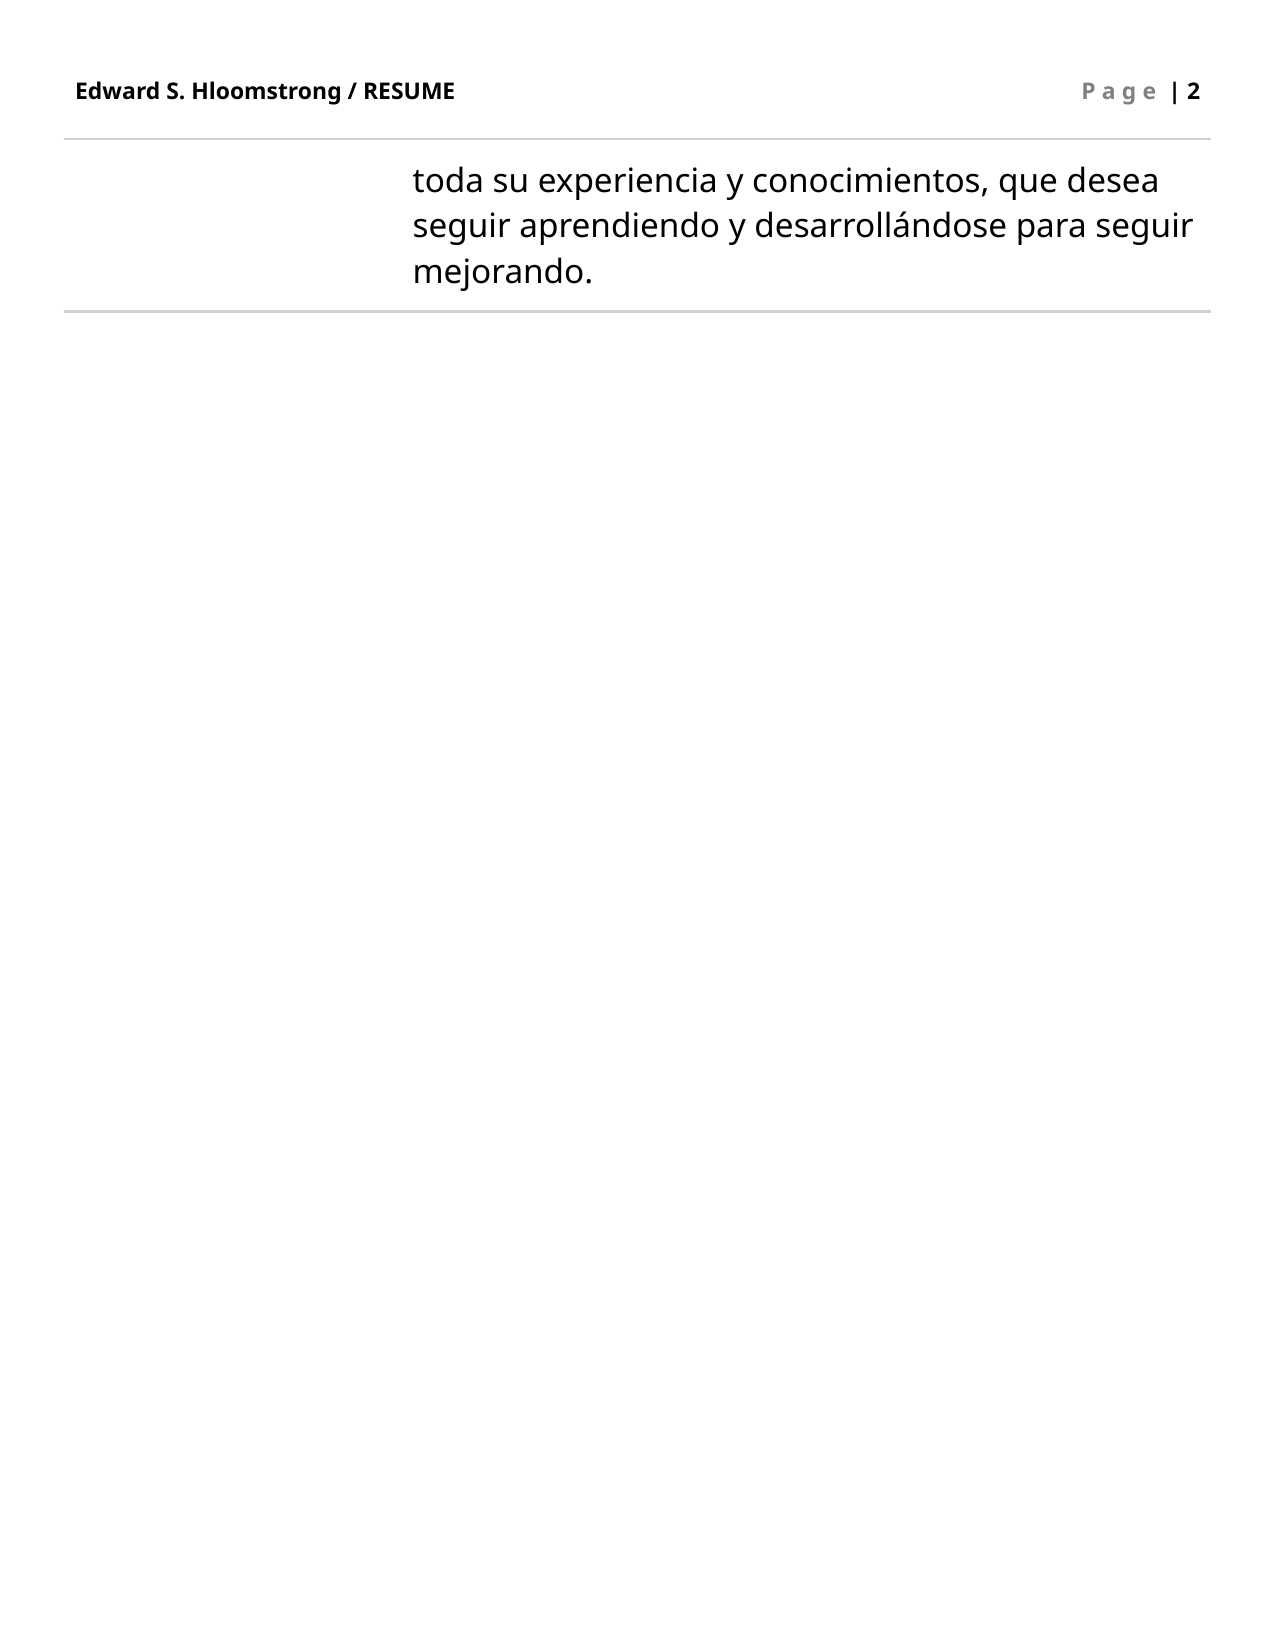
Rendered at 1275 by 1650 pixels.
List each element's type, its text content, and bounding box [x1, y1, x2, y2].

table_cell [64, 140, 337, 310]
table_cell toda su experiencia y conocimientos, que desea seguir aprendiendo y desarrollándose para seguir mejorando. [338, 140, 1211, 310]
